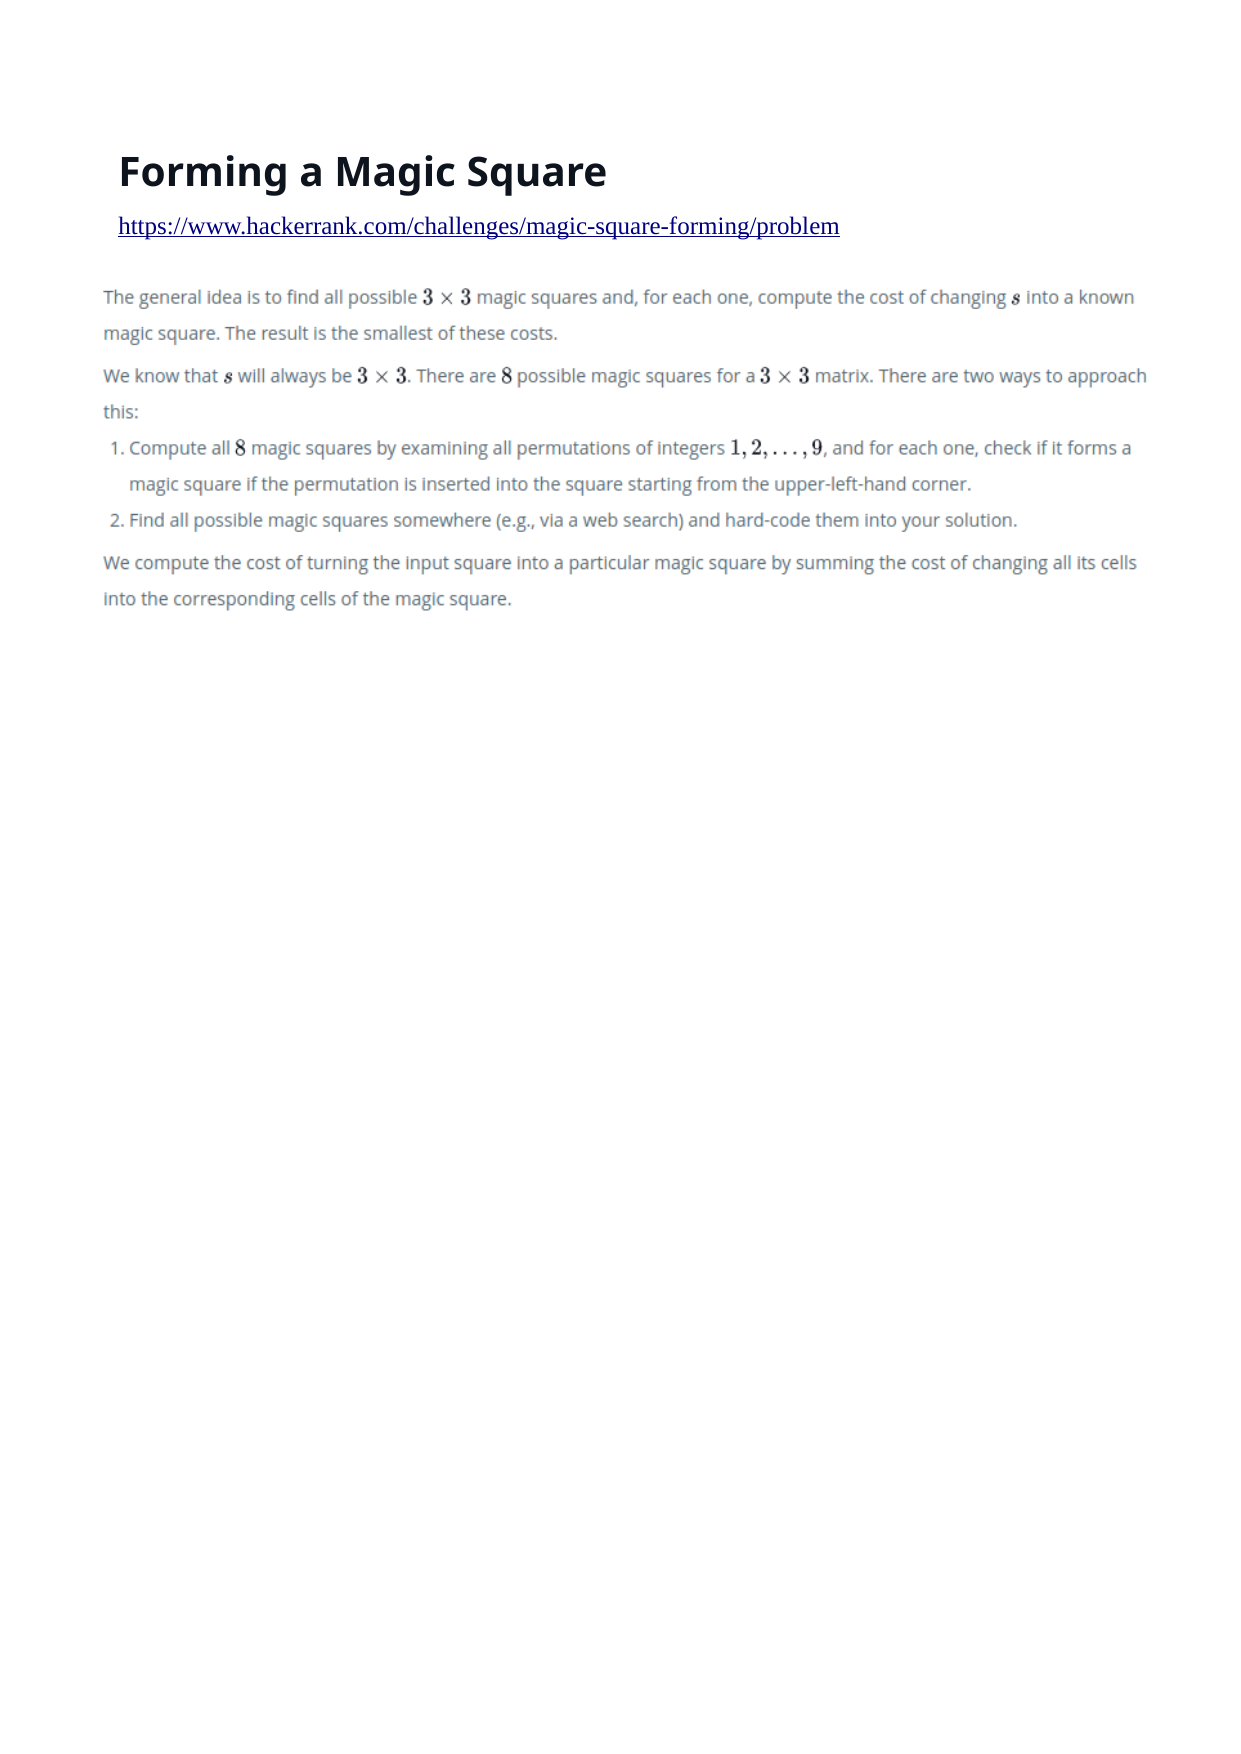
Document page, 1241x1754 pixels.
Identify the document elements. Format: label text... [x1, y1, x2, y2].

text https://www.hackerrank.com/challenges/magic-square-forming/problem [118, 211, 1122, 240]
picture [88, 282, 1169, 639]
subtitle Forming a Magic Square [118, 143, 1122, 198]
